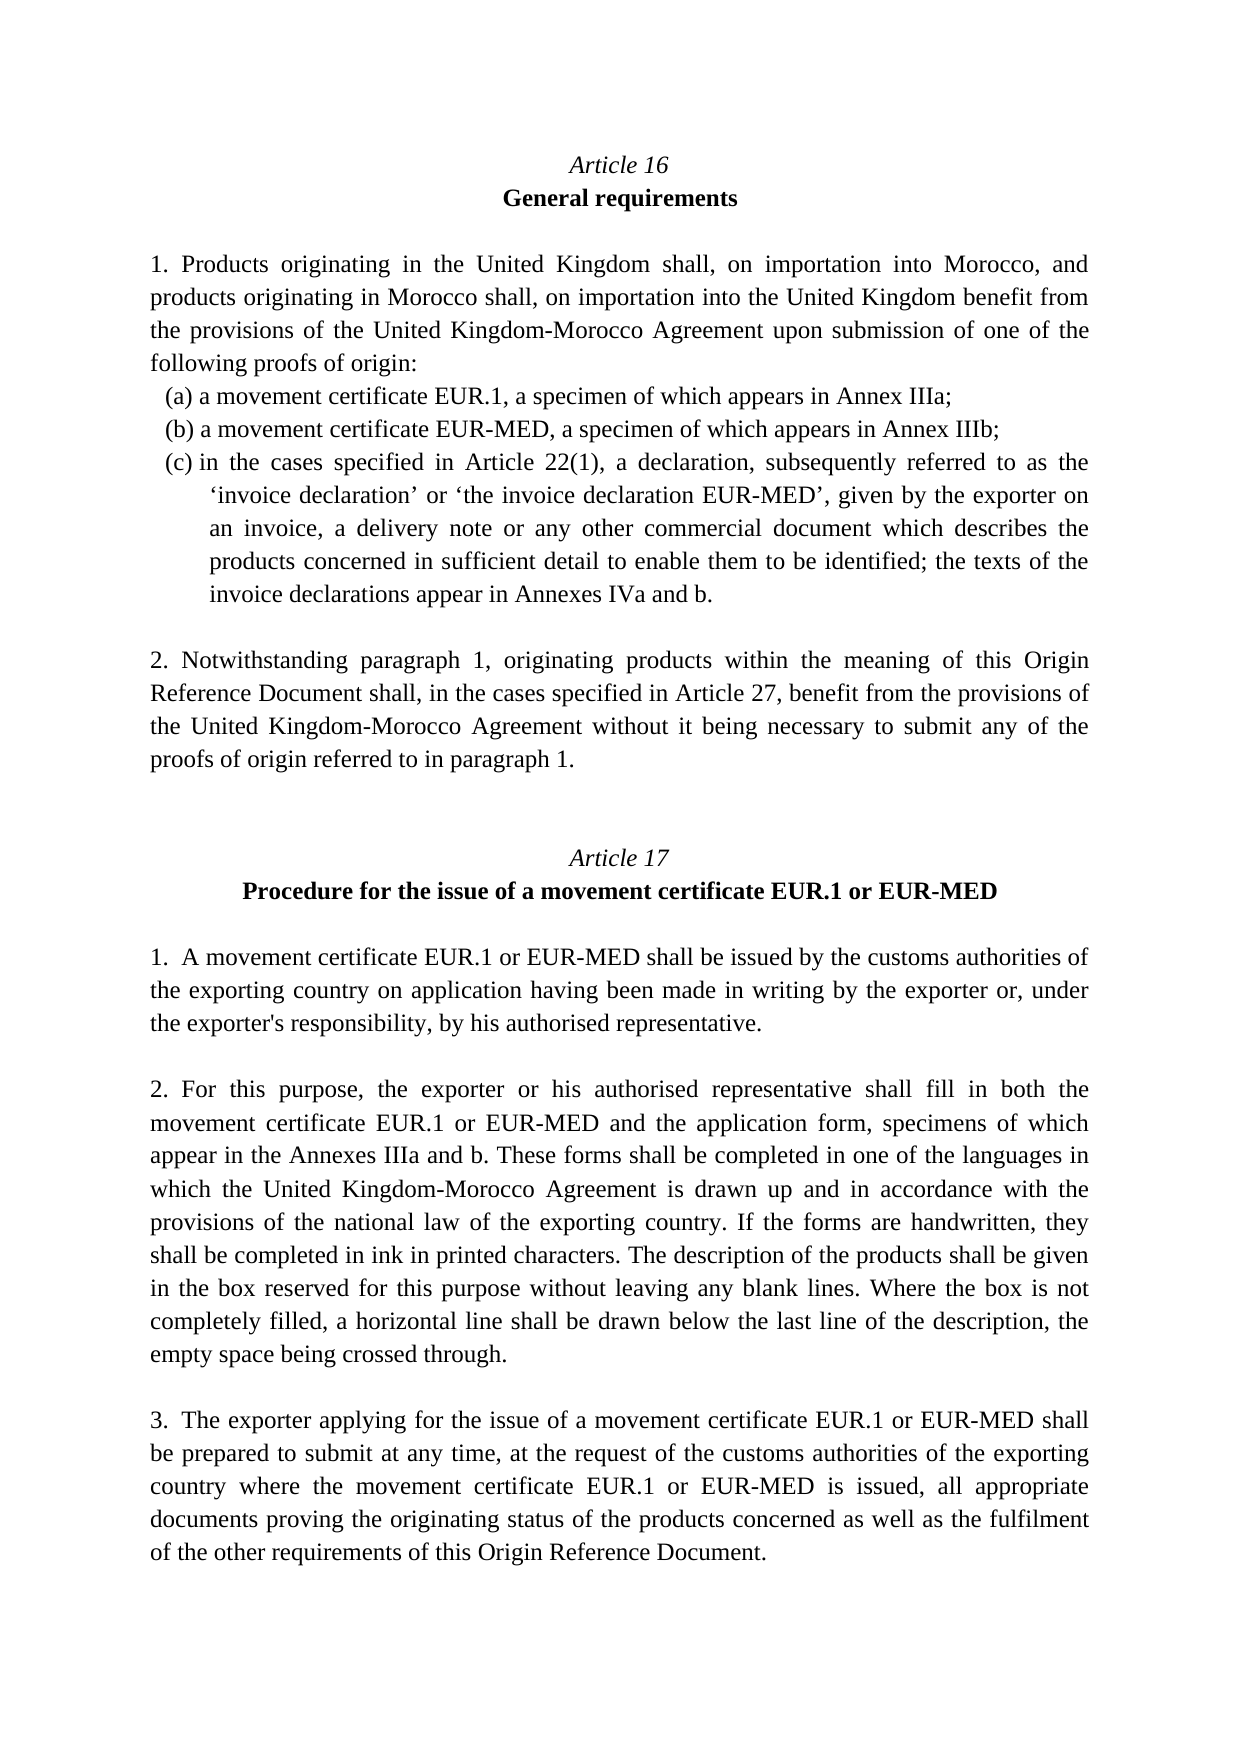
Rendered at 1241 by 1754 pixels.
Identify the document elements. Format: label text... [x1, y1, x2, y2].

text 3. The exporter applying for the issue of a movement certificate EUR.1 or EUR-MED shall be prepared to submit at any time, at the request of the customs authorities of the exporting country where the movement certificate EUR.1 or EUR-MED is issued, all appropriate documents proving the originating status of the products concerned as well as the fulfilment of the other requirements of this Origin Reference Document. [150, 1405, 1090, 1566]
text (b) a movement certificate EUR-MED, a specimen of which appears in Annex IIIb; [165, 414, 1090, 443]
text Article 16 [150, 150, 1090, 179]
text (a) a movement certificate EUR.1, a specimen of which appears in Annex IIIa; [165, 381, 1090, 410]
text (c) in the cases specified in Article 22(1), a declaration, subsequently referred to as the ‘invoice declaration’ or ‘the invoice declaration EUR-MED’, given by the exporter on an invoice, a delivery note or any other commercial document which describes the products concerned in sufficient detail to enable them to be identified; the texts of the invoice declarations appear in Annexes IVa and b. [165, 447, 1090, 608]
text 2. Notwithstanding paragraph 1, originating products within the meaning of this Origin Reference Document shall, in the cases specified in Article 27, benefit from the provisions of the United Kingdom-Morocco Agreement without it being necessary to submit any of the proofs of origin referred to in paragraph 1. [150, 645, 1090, 773]
text 1. Products originating in the United Kingdom shall, on importation into Morocco, and products originating in Morocco shall, on importation into the United Kingdom benefit from the provisions of the United Kingdom-Morocco Agreement upon submission of one of the following proofs of origin: [150, 249, 1090, 377]
text General requirements [150, 183, 1090, 212]
text 1. A movement certificate EUR.1 or EUR-MED shall be issued by the customs authorities of the exporting country on application having been made in writing by the exporter or, under the exporter's responsibility, by his authorised representative. [150, 942, 1090, 1037]
text Article 17 [150, 843, 1090, 872]
text Procedure for the issue of a movement certificate EUR.1 or EUR-MED [150, 876, 1090, 905]
text 2. For this purpose, the exporter or his authorised representative shall fill in both the movement certificate EUR.1 or EUR-MED and the application form, specimens of which appear in the Annexes IIIa and b. These forms shall be completed in one of the languages in which the United Kingdom-Morocco Agreement is drawn up and in accordance with the provisions of the national law of the exporting country. If the forms are handwritten, they shall be completed in ink in printed characters. The description of the products shall be given in the box reserved for this purpose without leaving any blank lines. Where the box is not completely filled, a horizontal line shall be drawn below the last line of the description, the empty space being crossed through. [150, 1074, 1090, 1367]
